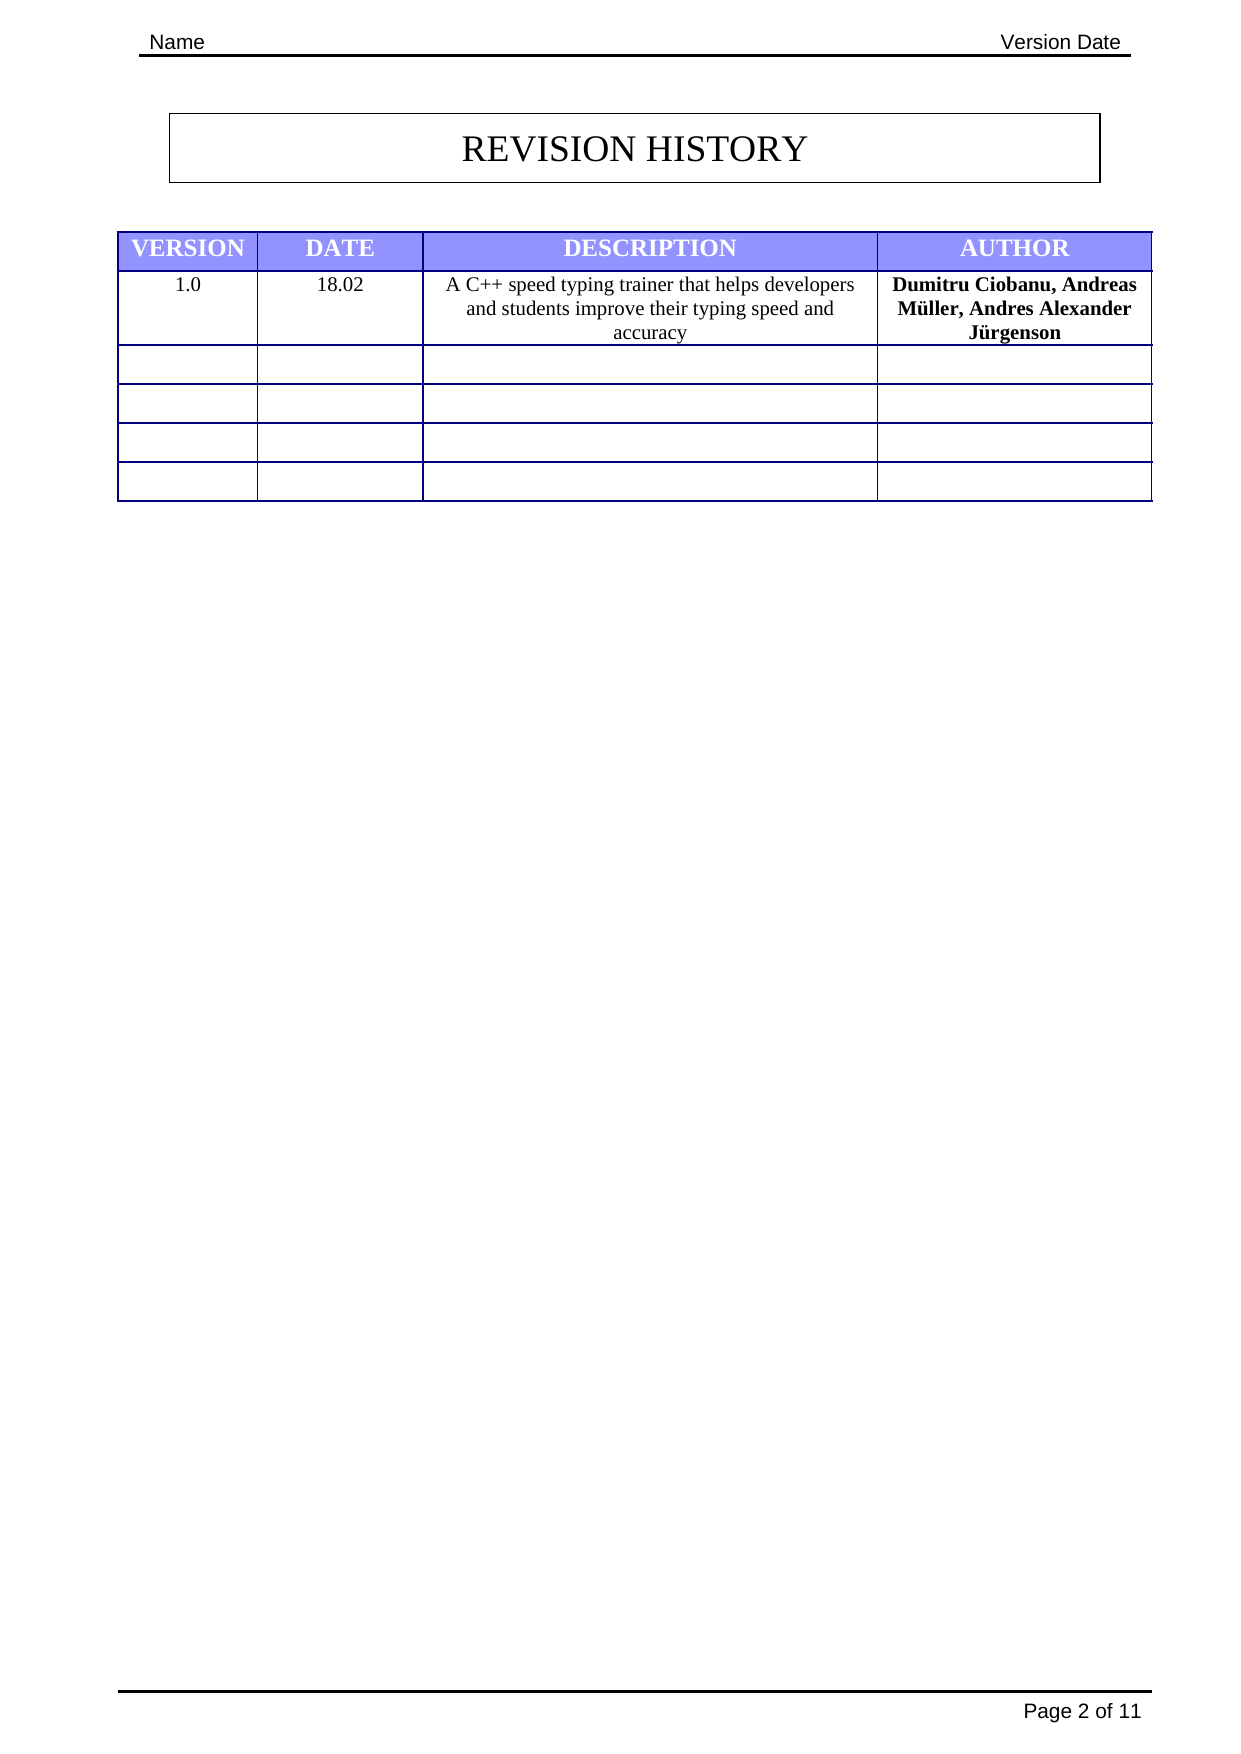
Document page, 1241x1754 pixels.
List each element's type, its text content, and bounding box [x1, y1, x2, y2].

table_header AUTHOR [878, 233, 1151, 270]
table_header DESCRIPTION [424, 233, 877, 270]
table_cell A C++ speed typing trainer that helps developers and students improve their typing speed and accuracy [424, 272, 877, 344]
table_cell [258, 346, 422, 383]
table_cell Dumitru Ciobanu, Andreas Müller, Andres Alexander Jürgenson [878, 272, 1151, 344]
table_header VERSION [119, 233, 257, 270]
table_header REVISION HISTORY [170, 114, 1099, 182]
table_cell [878, 346, 1151, 383]
table_cell [119, 424, 257, 461]
table_cell [119, 346, 257, 383]
table_cell [119, 463, 257, 500]
table_cell [424, 385, 877, 422]
table_cell [424, 346, 877, 383]
table_header DATE [258, 233, 422, 270]
table_cell [258, 424, 422, 461]
table_cell [878, 463, 1151, 500]
table_cell [878, 385, 1151, 422]
table_cell [258, 385, 422, 422]
table_cell 1.0 [119, 272, 257, 344]
table_cell [258, 463, 422, 500]
table_cell [878, 424, 1151, 461]
table_cell 18.02 [258, 272, 422, 344]
table_cell [424, 424, 877, 461]
table_cell [119, 385, 257, 422]
table_cell [424, 463, 877, 500]
